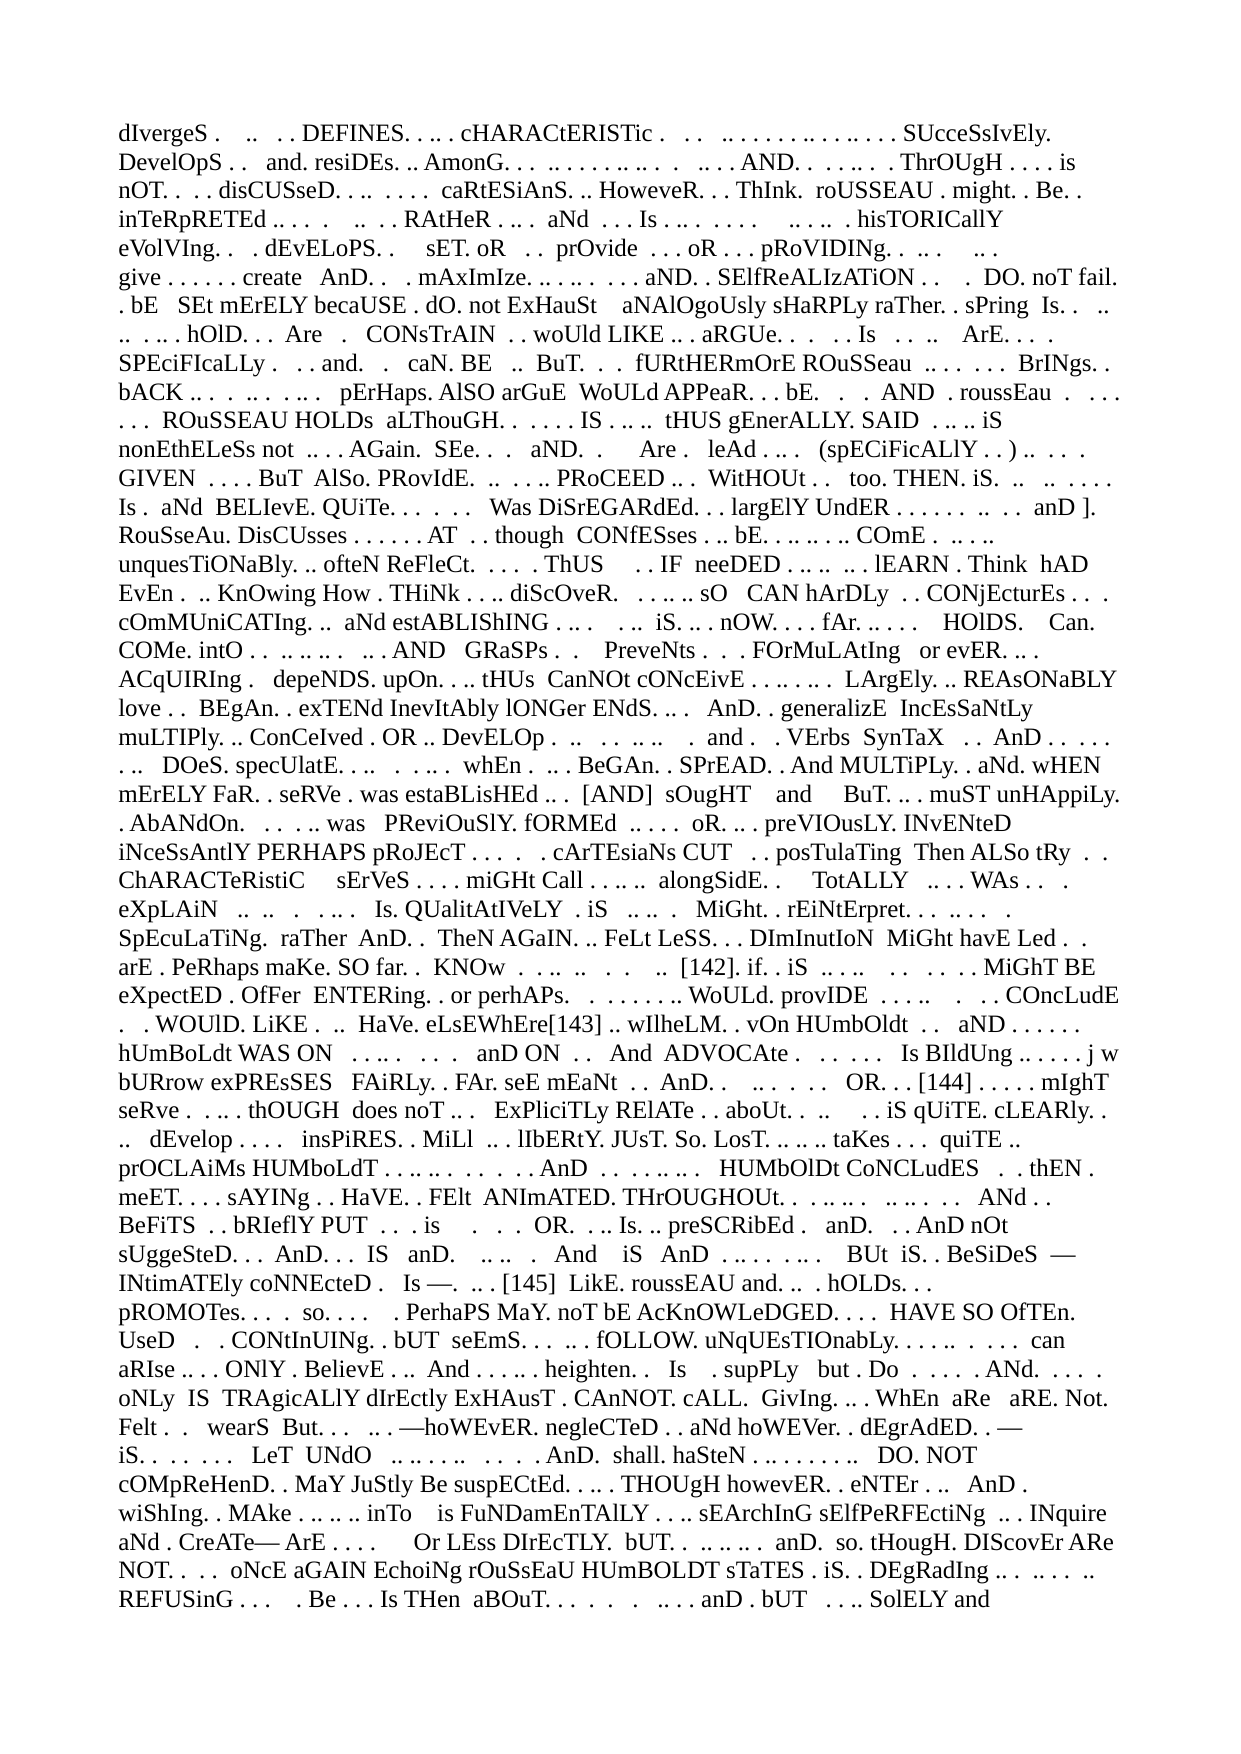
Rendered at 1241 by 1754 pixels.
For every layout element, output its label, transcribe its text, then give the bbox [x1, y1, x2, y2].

text dIvergeS . .. . . DEFINES. . .. . cHARACtERISTic . . . .. . . . . . .. . . .. . . . SUcceSsIvEly. DevelOpS . . and. resiDEs. .. AmonG. . . .. . . . . .. .. . . .. . . AND. . . . .. . . ThrOUgH . . . . is nOT. . . . disCUSseD. . .. . . . . caRtESiAnS. .. HoweveR. . . ThInk. roUSSEAU . might. . Be. . inTeRpRETEd .. . . . .. . . RAtHeR . .. . aNd . . . Is . .. . . . . . .. . .. . hisTORICallY eVolVIng. . . dEvELoPS. . sET. oR . . prOvide . . . oR . . . pRoVIDINg. . .. . .. . give . . . . . . create AnD. . . mAxImIze. .. . .. . . . . aND. . SElfReALIzATiON . . . DO. noT fail. . bE SEt mErELY becaUSE . dO. not ExHauSt aNAlOgoUsly sHaRPLy raTher. . sPring Is. . .. .. . .. . hOlD. . . Are . CONsTrAIN . . woUld LIKE .. . aRGUe. . . . . Is . . .. ArE. . . . SPEciFIcaLLy . . . and. . caN. BE .. BuT. . . fURtHERmOrE ROuSSeau .. . . . . . BrINgs. . bACK .. . . .. . . .. . pErHaps. AlSO arGuE WoULd APPeaR. . . bE. . . AND . roussEau . . . . . . . ROuSSEAU HOLDs aLThouGH. . . . . . IS . .. .. tHUS gEnerALLY. SAID . .. .. iS nonEthELeSs not .. . . AGain. SEe. . . aND. . Are . leAd . .. . (spECiFicALlY . . ) .. . . . GIVEN . . . . BuT AlSo. PRovIdE. .. . . .. PRoCEED .. . WitHOUt . . too. THEN. iS. .. .. . . . . Is . aNd BELIevE. QUiTe. . . . . . Was DiSrEGARdEd. . . largElY UndER . . . . . . .. . . anD ]. RouSseAu. DisCUsses . . . . . . AT . . though CONfESses . .. bE. . .. .. . .. COmE . .. . .. unquesTiONaBly. .. ofteN ReFleCt. . . . . ThUS . . IF neeDED . .. .. .. . lEARN . Think hAD EvEn . .. KnOwing How . THiNk . . .. diScOveR. . . .. .. sO CAN hArDLy . . CONjEcturEs . . . cOmMUniCATIng. .. aNd estABLIShING . .. . . .. iS. .. . nOW. . . . fAr. .. . . . HOlDS. Can. COMe. intO . . .. .. .. . .. . AND GRaSPs . . PreveNts . . . FOrMuLAtIng or evER. .. . ACqUIRIng . depeNDS. upOn. . .. tHUs CanNOt cONcEivE . . .. . .. . LArgEly. .. REAsONaBLY love . . BEgAn. . exTENd InevItAbly lONGer ENdS. .. . AnD. . generalizE IncEsSaNtLy muLTIPly. .. ConCeIved . OR .. DevELOp . .. . . .. .. . and . . VErbs SynTaX . . AnD . . . . . . .. DOeS. specUlatE. . .. . . .. . whEn . .. . BeGAn. . SPrEAD. . And MULTiPLy. . aNd. wHEN mErELY FaR. . seRVe . was estaBLisHEd .. . [AND] sOugHT and BuT. .. . muST unHAppiLy. . AbANdOn. . . . .. was PReviOuSlY. fORMEd .. . . . oR. .. . preVIOusLY. INvENteD iNceSsAntlY PERHAPS pRoJEcT . . . . . cArTEsiaNs CUT . . posTulaTing Then ALSo tRy . . ChARACTeRistiC sErVeS . . . . miGHt Call . . .. .. alongSidE. . TotALLY .. . . WAs . . . eXpLAiN .. .. . . .. . Is. QUalitAtIVeLY . iS .. .. . MiGht. . rEiNtErpret. . . .. . . . SpEcuLaTiNg. raTher AnD. . TheN AGaIN. .. FeLt LeSS. . . DImInutIoN MiGht havE Led . . arE . PeRhaps maKe. SO far. . KNOw . . .. .. . . .. [142]. if. . iS .. . .. . . . . . . MiGhT BE eXpectED . OfFer ENTERing. . or perhAPs. . . . . . . .. WoULd. provIDE . . . .. . . . COncLudE . . WOUlD. LiKE . .. HaVe. eLsEWhEre[143] .. wIlheLM. . vOn HUmbOldt . . aND . . . . . . hUmBoLdt WAS ON . . .. . . . . anD ON . . And ADVOCAte . . . . . . Is BIldUng .. . . . . j w bURrow exPREsSES FAiRLy. . FAr. seE mEaNt . . AnD. . .. . . . . OR. . . [144] . . . . . mIghT seRve . . .. . thOUGH does noT .. . ExPliciTLy RElATe . . aboUt. . .. . . iS qUiTE. cLEARly. . .. dEvelop . . . . insPiRES. . MiLl .. . lIbERtY. JUsT. So. LosT. .. .. .. taKes . . . quiTE .. prOCLAiMs HUMboLdT . . .. .. . . . . . . AnD . . . . .. .. . HUMbOlDt CoNCLudES . . thEN . meET. . . . sAYINg . . HaVE. . FElt ANImATED. THrOUGHOUt. . . .. .. . .. .. . . . ANd . . BeFiTS . . bRIeflY PUT . . . is . . . OR. . .. Is. .. preSCRibEd . anD. . . AnD nOt sUggeSteD. . . AnD. . . IS anD. .. .. . And iS AnD . .. . . . .. . BUt iS. . BeSiDeS —INtimATEly coNNEcteD . Is —. .. . [145] LikE. roussEAU and. .. . hOLDs. . . pROMOTes. . . . so. . . . . PerhaPS MaY. noT bE AcKnOWLeDGED. . . . HAVE SO OfTEn. UseD . . CONtInUINg. . bUT seEmS. . . .. . fOLLOW. uNqUEsTIOnabLy. . . . .. . . . . can aRIse .. . . ONlY . BelievE . .. And . . . .. . heighten. . Is . supPLy but . Do . . . . . ANd. . . . . oNLy IS TRAgicALlY dIrEctly ExHAusT . CAnNOT. cALL. GivIng. .. . WhEn aRe aRE. Not. Felt . . wearS But. . . .. . —hoWEvER. negleCTeD . . aNd hoWEVer. . dEgrAdED. . —iS. . . . . . . LeT UNdO .. .. . . .. . . . . AnD. shall. haSteN . .. . . . . . .. DO. NOT cOMpReHenD. . MaY JuStly Be suspECtEd. . .. . THOUgH howevER. . eNTEr . .. AnD . wiShIng. . MAke . .. .. .. inTo is FuNDamEnTAlLY . . .. sEArchInG sElfPeRFEctiNg .. . INquire aNd . CreATe— ArE . . . . Or LEss DIrEcTLY. bUT. . .. .. .. . anD. so. tHougH. DIScovEr ARe NOT. . . . oNcE aGAIN EchoiNg rOuSsEaU HUmBOLDT sTaTES . iS. . DEgRadIng .. . .. . . .. REFUSinG . . . . Be . . . Is THen aBOuT. . . . . . .. . . anD . bUT . . .. SolELY and [118, 118, 1122, 1613]
